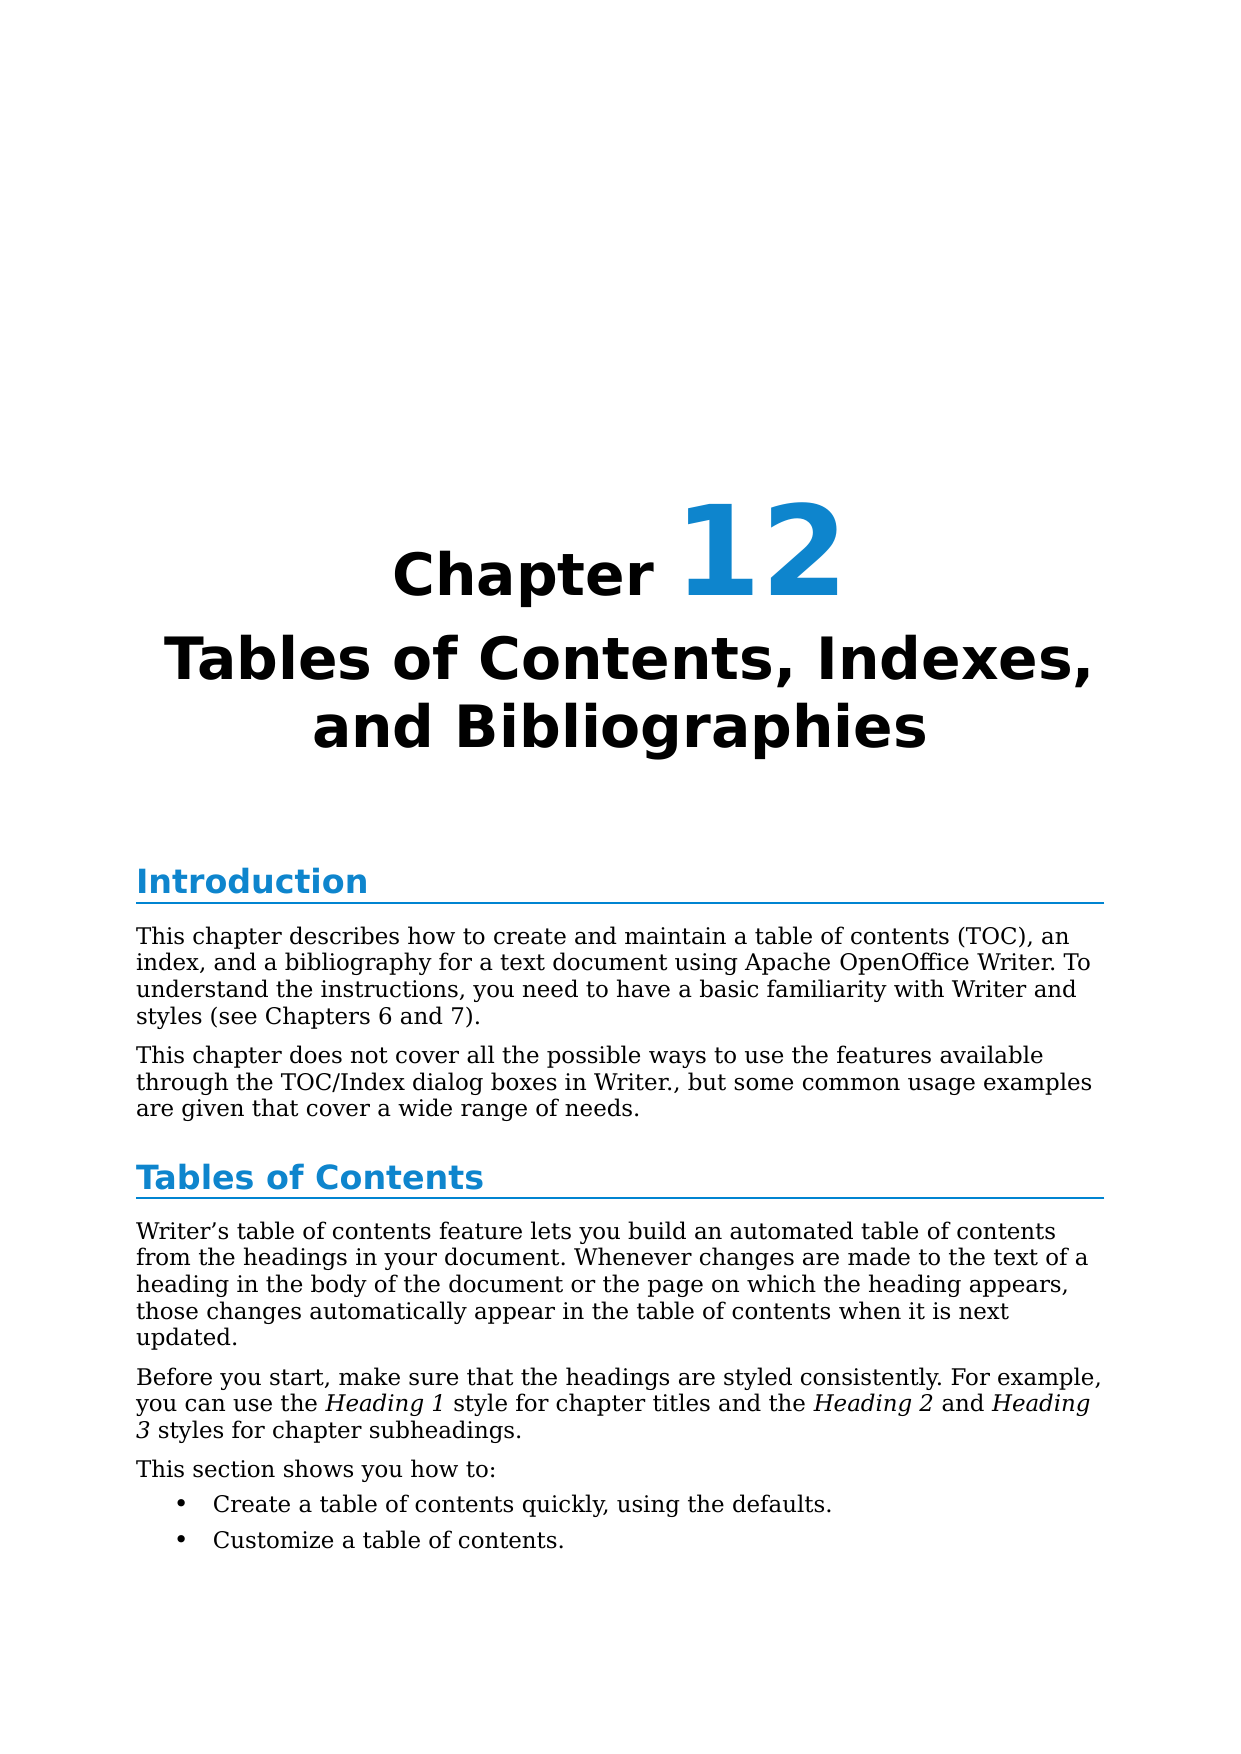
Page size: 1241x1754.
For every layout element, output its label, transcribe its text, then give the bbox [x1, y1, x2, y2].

subtitle Chapter 12 Tables of Contents, Indexes, and Bibliographies [136, 479, 1104, 761]
list Create a table of contents quickly, using the defaults. [174, 1489, 1104, 1518]
text Before you start, make sure that the headings are styled consistently. For example, you can use the Heading 1 style for chapter titles and the Heading 2 and Heading 3 styles for chapter subheadings. [136, 1364, 1104, 1444]
text This chapter describes how to create and maintain a table of contents (TOC), an index, and a bibliography for a text document using Apache OpenOffice Writer. To understand the instructions, you need to have a basic familiarity with Writer and styles (see Chapters 6 and 7). [136, 923, 1104, 1029]
list This section shows you how to: [136, 1456, 1104, 1483]
subtitle Introduction [136, 863, 1104, 902]
text This chapter does not cover all the possible ways to use the features available through the TOC/Index dialog boxes in Writer., but some common usage examples are given that cover a wide range of needs. [136, 1042, 1104, 1122]
subtitle Tables of Contents [136, 1158, 1104, 1197]
text Writer’s table of contents feature lets you build an automated table of contents from the headings in your document. Whenever changes are made to the text of a heading in the body of the document or the page on which the heading appears, those changes automatically appear in the table of contents when it is next updated. [136, 1218, 1104, 1351]
list Customize a table of contents. [174, 1525, 1104, 1554]
